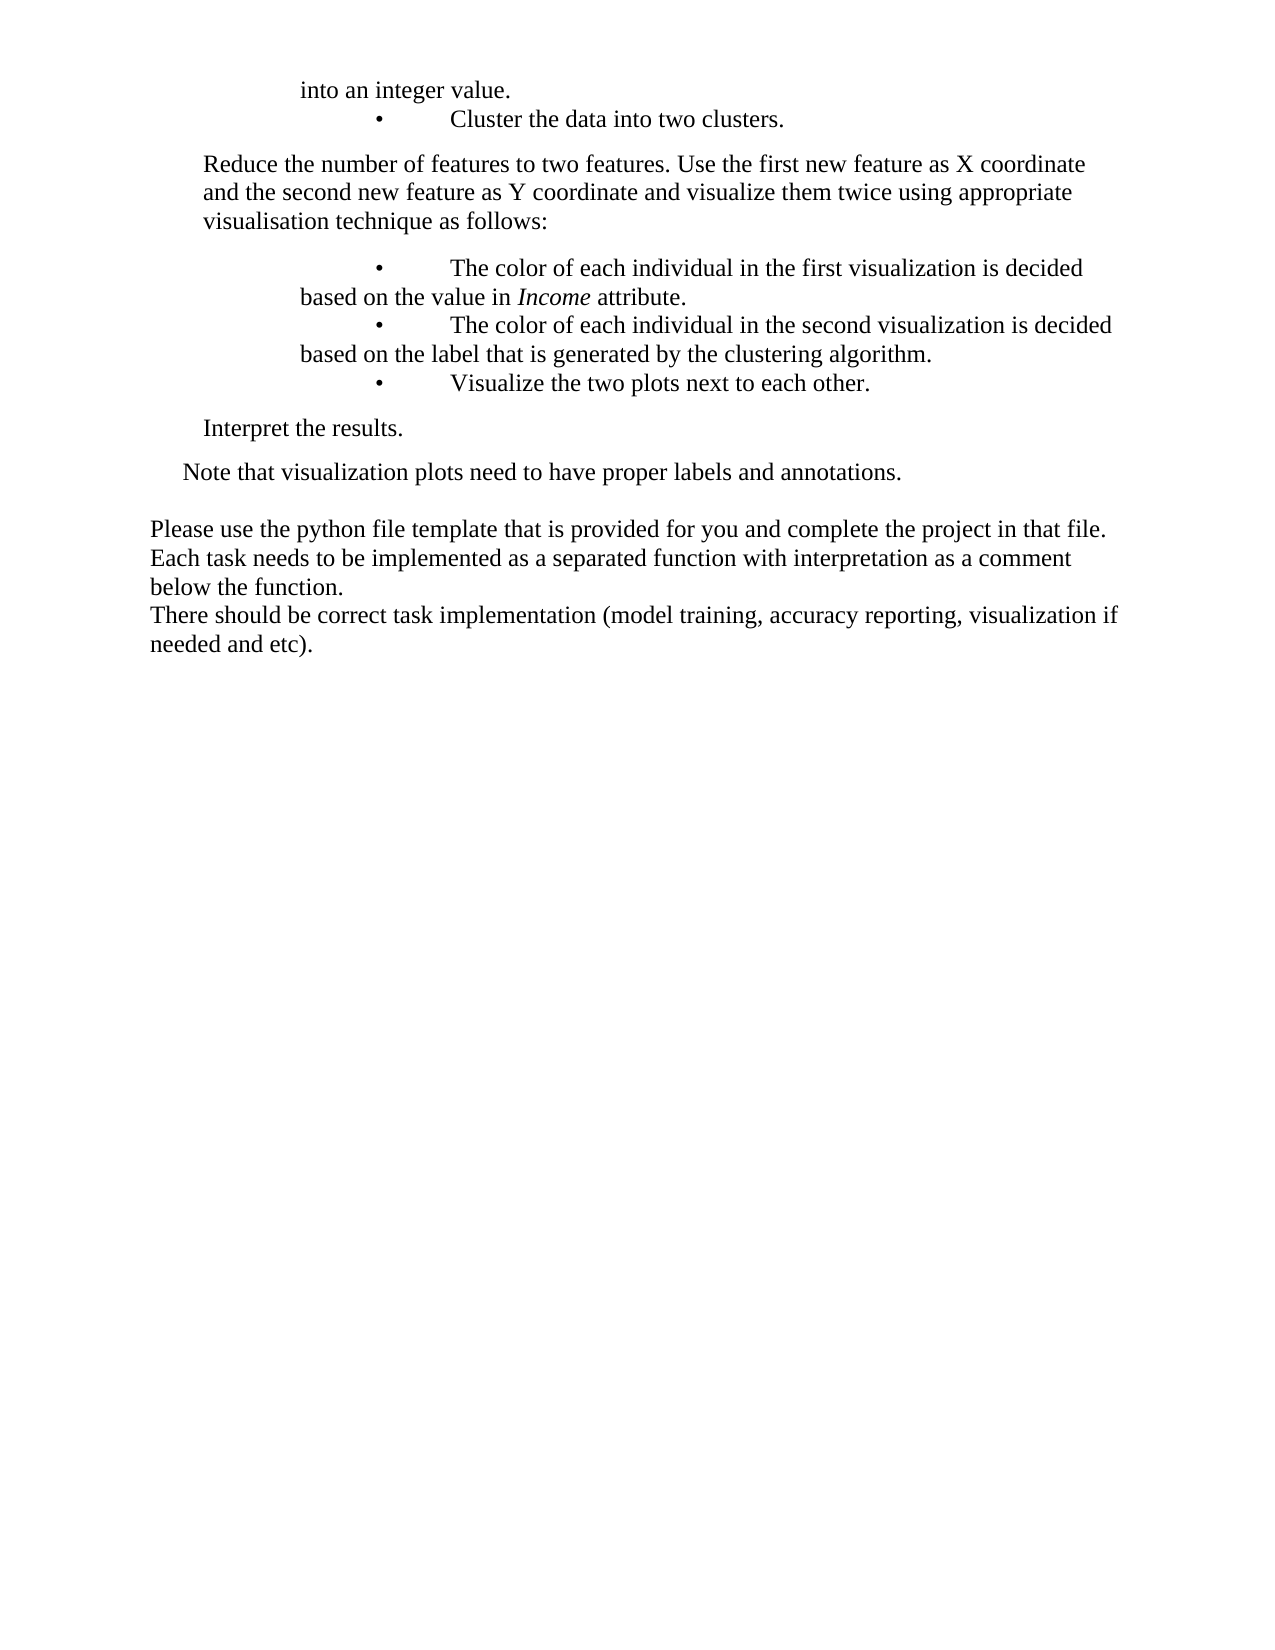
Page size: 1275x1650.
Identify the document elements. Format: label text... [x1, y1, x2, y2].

text Interpret the results. [203, 413, 1125, 442]
text Reduce the number of features to two features. Use the first new feature as X coordinate and the second new feature as Y coordinate and visualize them twice using appropriate visualisation technique as follows: [203, 149, 1125, 235]
text into an integer value. [300, 75, 1125, 104]
text • Visualize the two plots next to each other. [300, 368, 1125, 397]
text • The color of each individual in the second visualization is decided based on the label that is generated by the clustering algorithm. [300, 311, 1125, 368]
text Please use the python file template that is provided for you and complete the project in that file. Each task needs to be implemented as a separated function with interpretation as a comment below the function. [150, 514, 1125, 601]
text Note that visualization plots need to have proper labels and annotations. [182, 457, 1125, 486]
text There should be correct task implementation (model training, accuracy reporting, visualization if needed and etc). [150, 601, 1125, 658]
text • The color of each individual in the first visualization is decided based on the value in Income attribute. [300, 253, 1125, 311]
text • Cluster the data into two clusters. [300, 104, 1125, 132]
